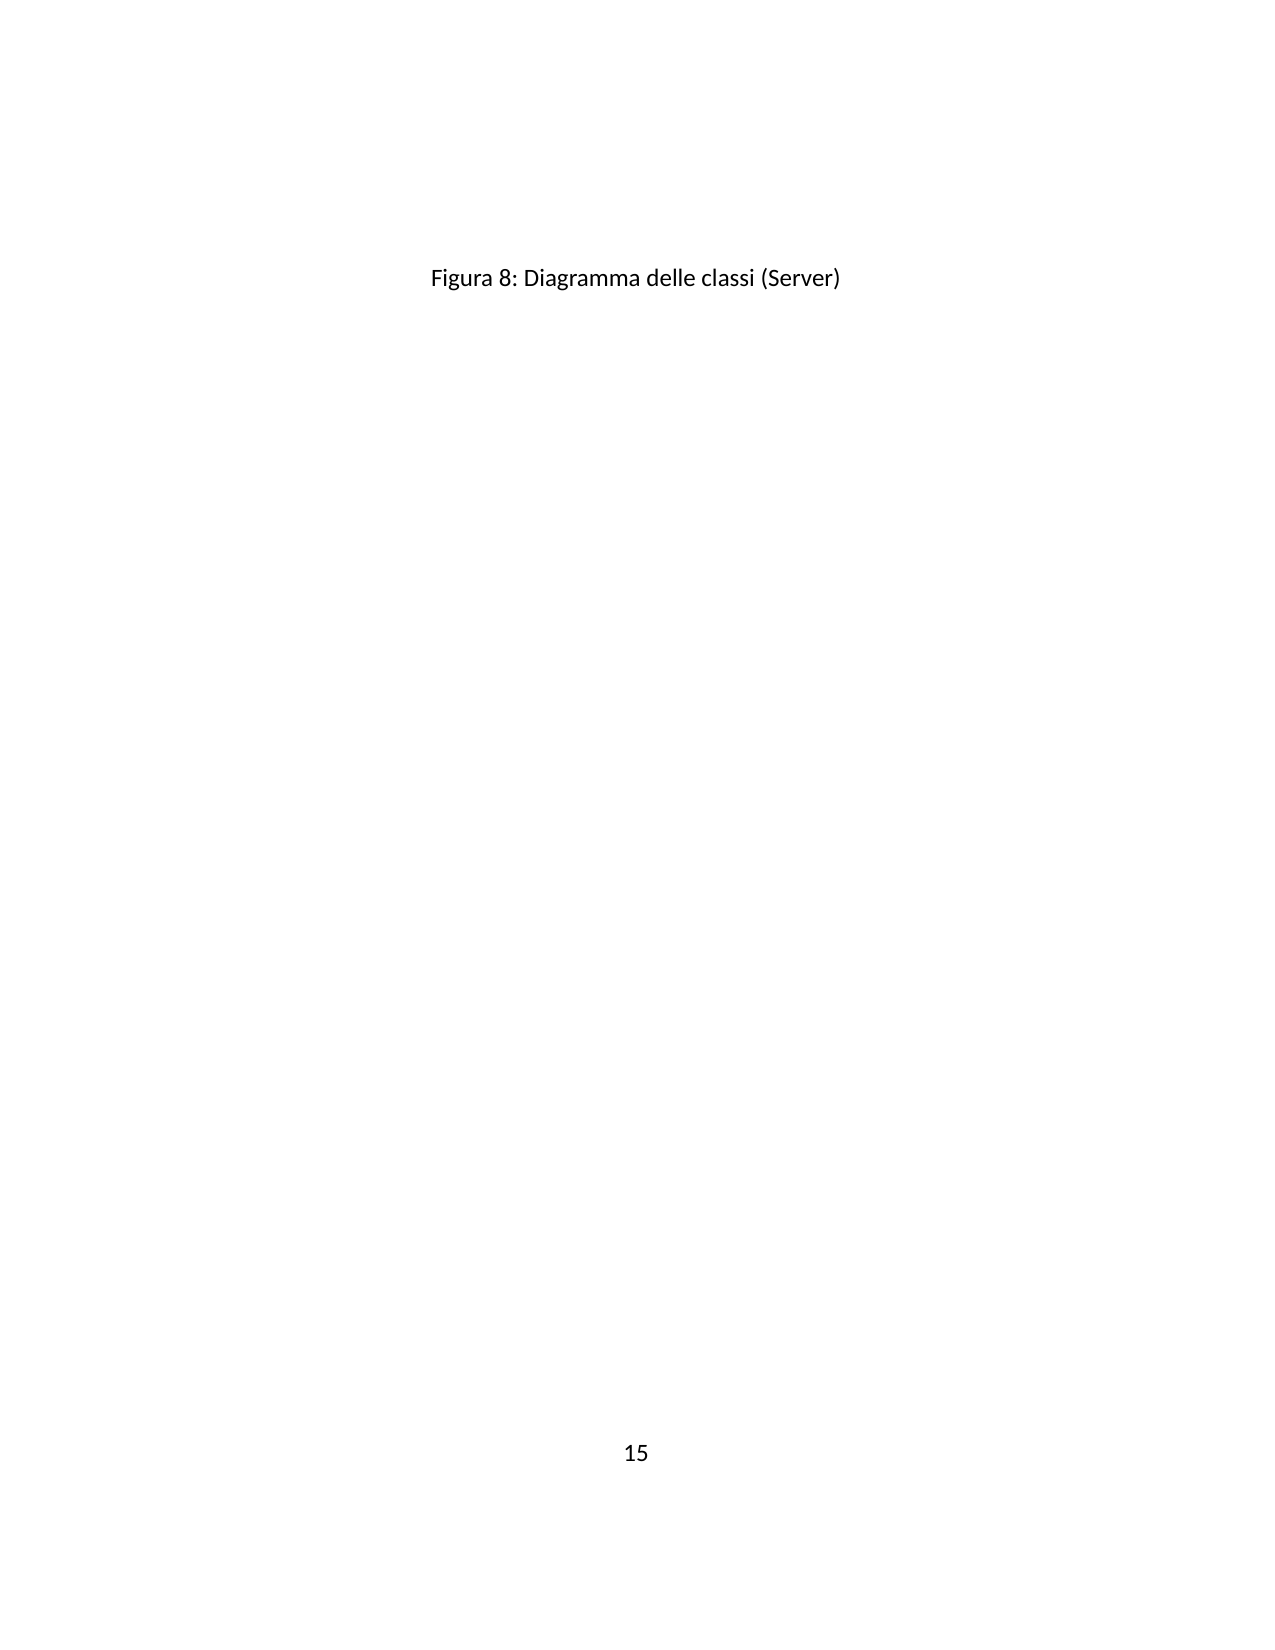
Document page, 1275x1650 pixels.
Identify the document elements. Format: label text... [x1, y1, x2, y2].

text Figura 8: Diagramma delle classi (Server) [230, 262, 1042, 293]
